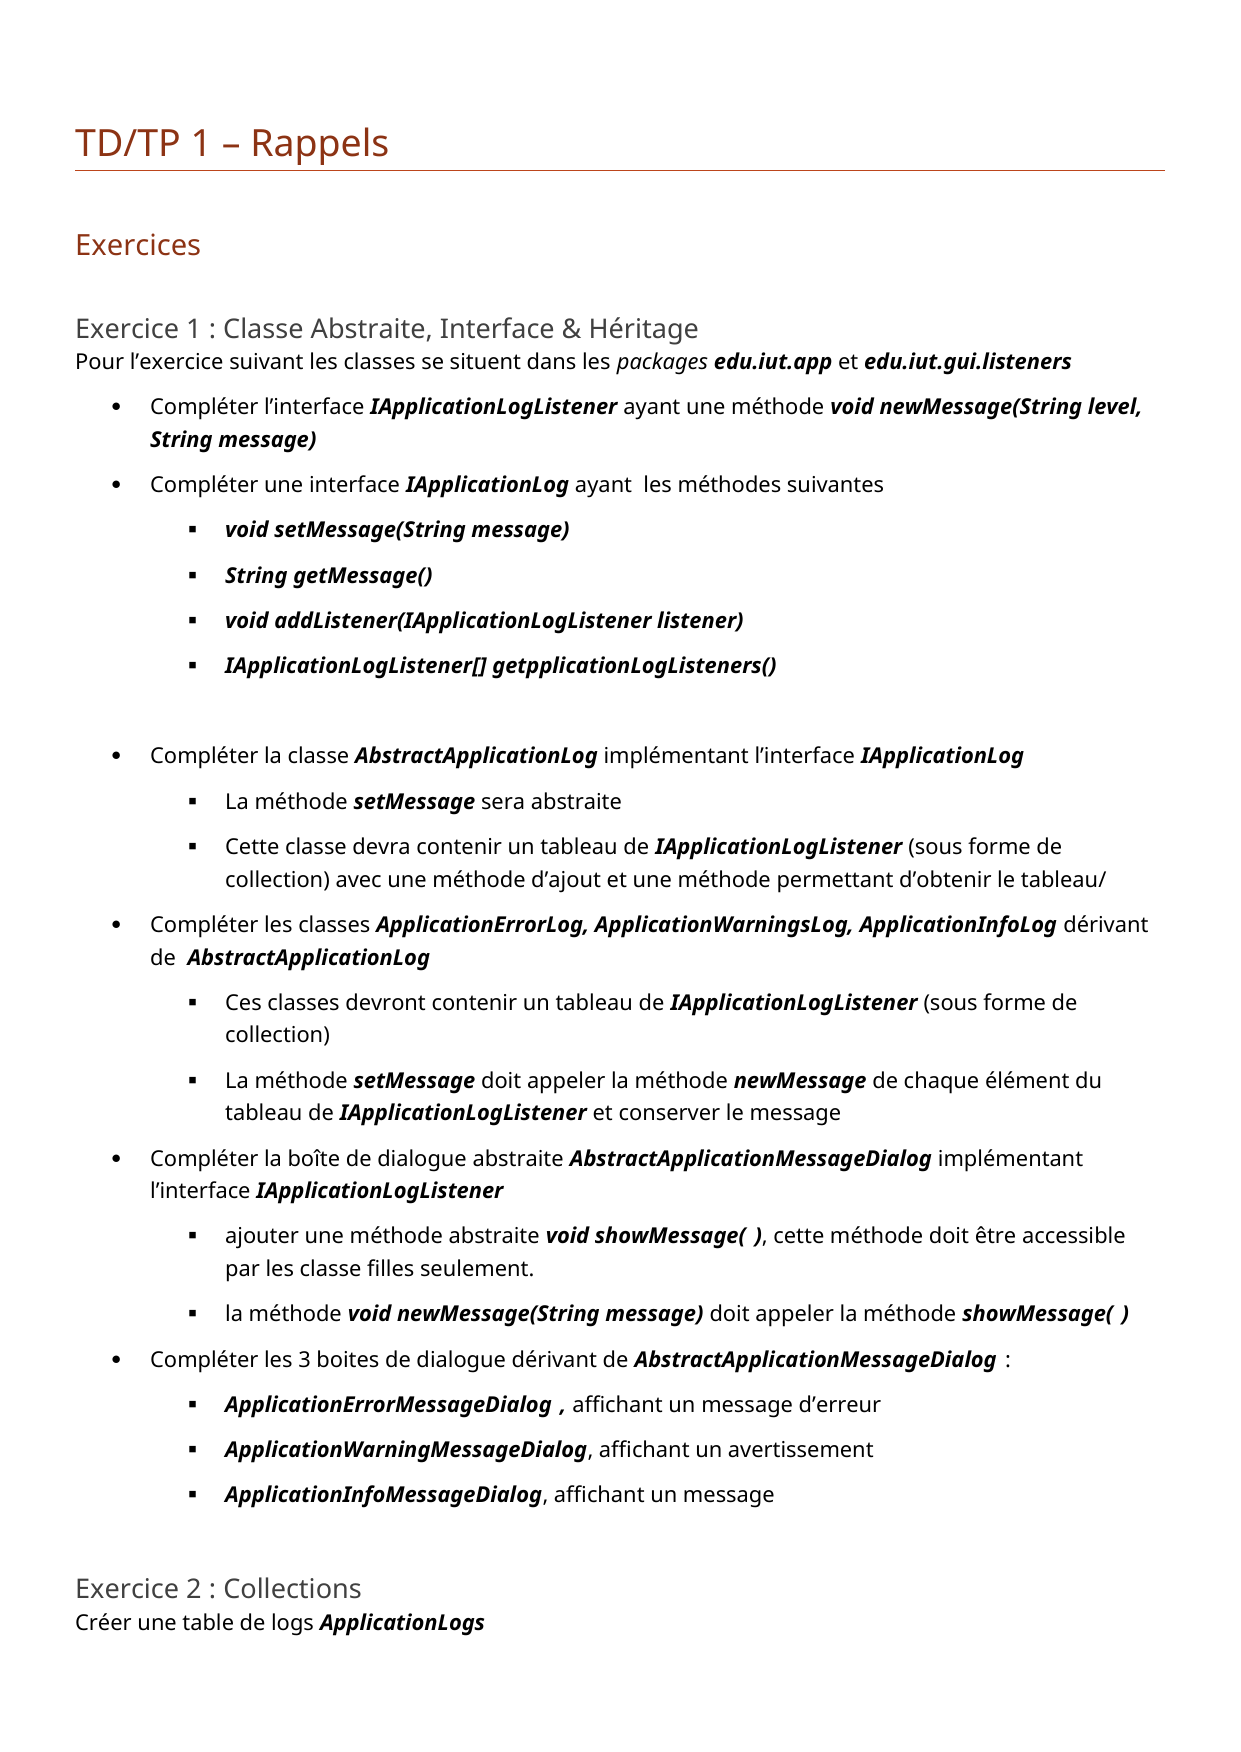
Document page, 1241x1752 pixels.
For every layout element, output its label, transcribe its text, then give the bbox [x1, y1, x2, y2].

text Créer une table de logs ApplicationLogs [75, 1607, 1165, 1636]
list Compléter une interface IApplicationLog ayant les méthodes suivantes [112, 469, 1165, 499]
list La méthode setMessage sera abstraite [187, 786, 1165, 816]
text Pour l’exercice suivant les classes se situent dans les packages edu.iut.app et edu.iut.gui.listeners [75, 346, 1165, 376]
list ApplicationInfoMessageDialog, affichant un message [187, 1479, 1165, 1509]
subtitle Exercice 2 : Collections [75, 1570, 1165, 1607]
list Compléter la boîte de dialogue abstraite AbstractApplicationMessageDialog implémentant l’interface IApplicationLogListener [112, 1143, 1165, 1205]
list void addListener(IApplicationLogListener listener) [187, 605, 1165, 635]
list Compléter la classe AbstractApplicationLog implémentant l’interface IApplicationLog [112, 741, 1165, 770]
list Ces classes devront contenir un tableau de IApplicationLogListener (sous forme de collection) [187, 987, 1165, 1049]
list la méthode void newMessage(String message) doit appeler la méthode showMessage( ) [187, 1298, 1165, 1328]
list Compléter les classes ApplicationErrorLog, ApplicationWarningsLog, ApplicationInfoLog dérivant de AbstractApplicationLog [112, 909, 1165, 971]
list ajouter une méthode abstraite void showMessage( ), cette méthode doit être accessible par les classe filles seulement. [187, 1221, 1165, 1283]
subtitle Exercices [75, 224, 1165, 264]
subtitle Exercice 1 : Classe Abstraite, Interface & Héritage [75, 309, 1165, 346]
list Compléter l’interface IApplicationLogListener ayant une méthode void newMessage(String level, String message) [112, 391, 1165, 454]
list String getMessage() [187, 560, 1165, 589]
list ApplicationErrorMessageDialog , affichant un message d’erreur [187, 1389, 1165, 1419]
subtitle TD/TP 1 – Rappels [75, 117, 1165, 170]
list IApplicationLogListener[] getpplicationLogListeners() [187, 650, 1165, 680]
list Cette classe devra contenir un tableau de IApplicationLogListener (sous forme de collection) avec une méthode d’ajout et une méthode permettant d’obtenir le tableau/ [187, 831, 1165, 893]
list void setMessage(String message) [187, 514, 1165, 544]
list La méthode setMessage doit appeler la méthode newMessage de chaque élément du tableau de IApplicationLogListener et conserver le message [187, 1065, 1165, 1127]
list Compléter les 3 boites de dialogue dérivant de AbstractApplicationMessageDialog : [112, 1344, 1165, 1373]
list ApplicationWarningMessageDialog, affichant un avertissement [187, 1434, 1165, 1464]
